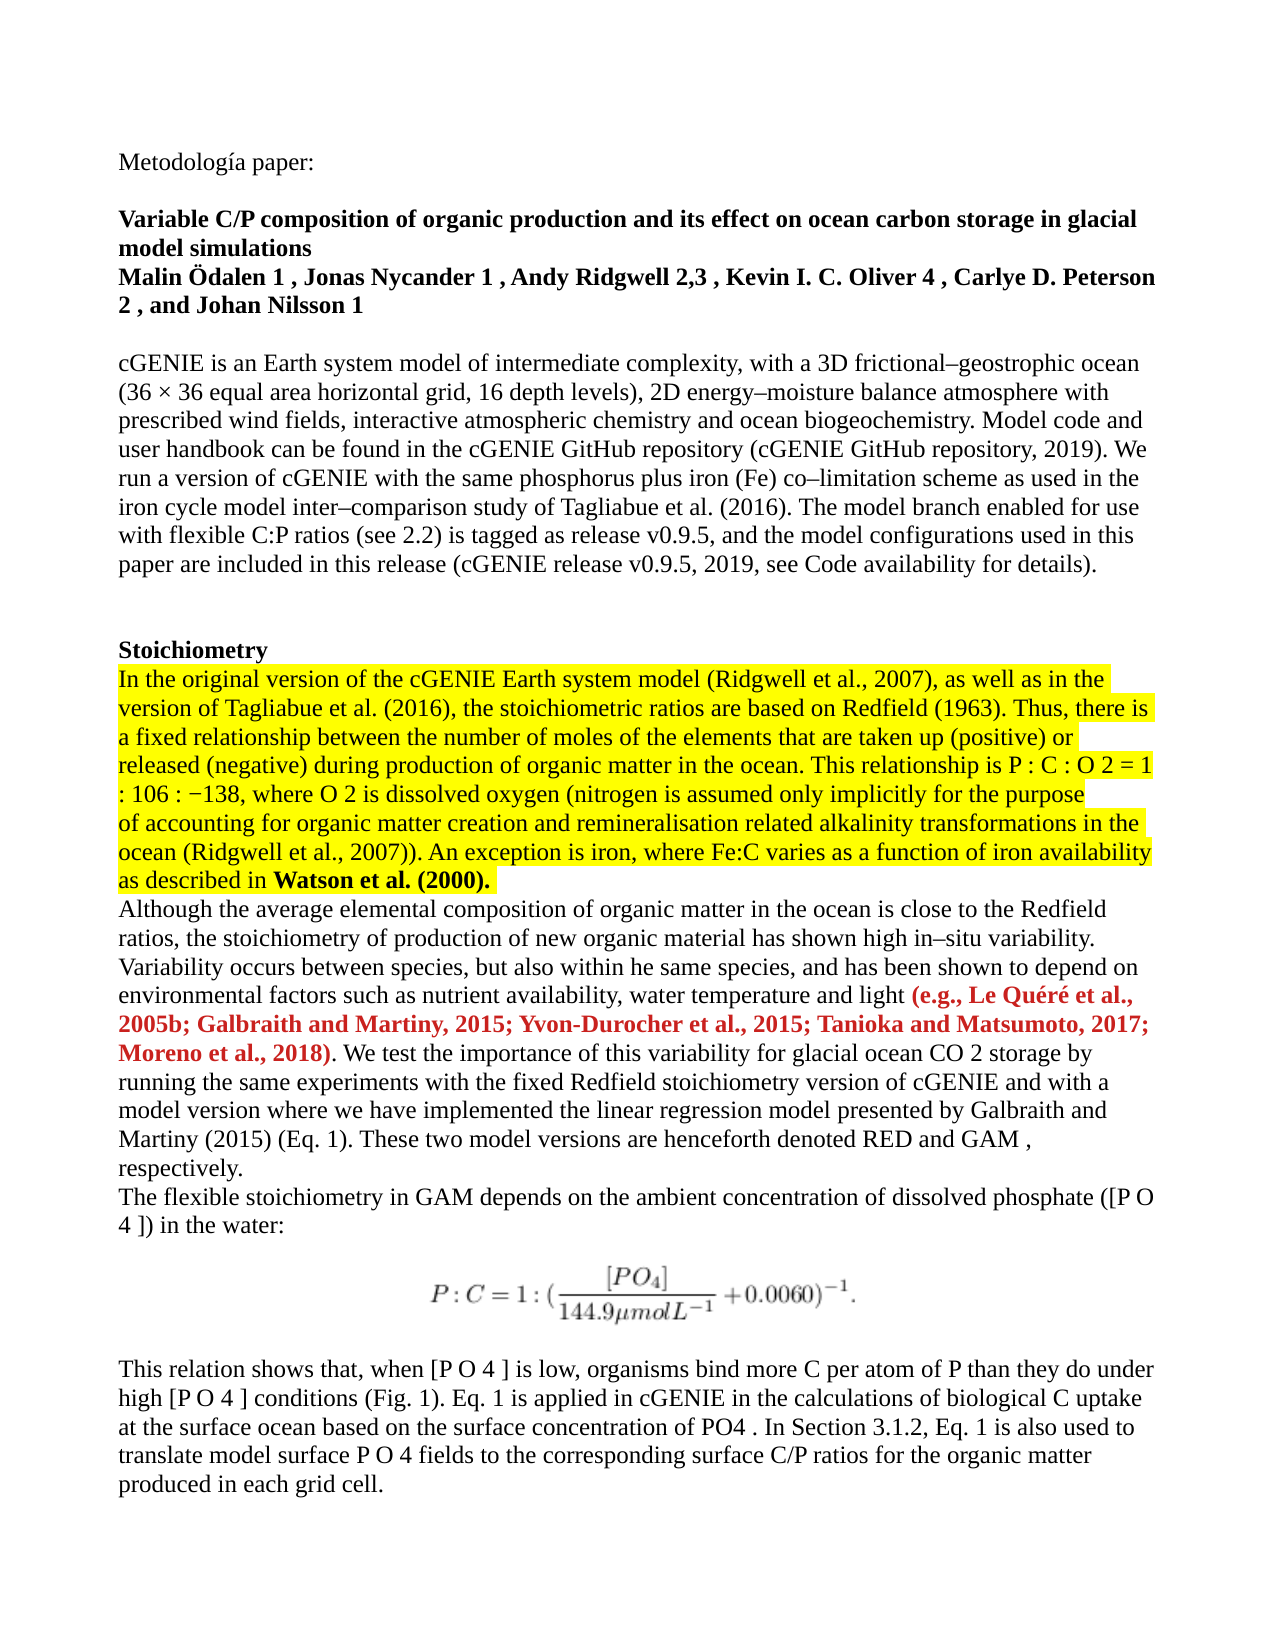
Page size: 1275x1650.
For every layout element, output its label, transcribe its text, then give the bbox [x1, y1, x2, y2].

text Malin Ödalen 1 , Jonas Nycander 1 , Andy Ridgwell 2,3 , Kevin I. C. Oliver 4 , Carlye D. Peterson 2 , and Johan Nilsson 1 [118, 262, 1157, 319]
text Metodología paper: [118, 147, 1157, 176]
text cGENIE is an Earth system model of intermediate complexity, with a 3D frictional–geostrophic ocean (36 × 36 equal area horizontal grid, 16 depth levels), 2D energy–moisture balance atmosphere with prescribed wind fields, interactive atmospheric chemistry and ocean biogeochemistry. Model code and user handbook can be found in the cGENIE GitHub repository (cGENIE GitHub repository, 2019). We run a version of cGENIE with the same phosphorus plus iron (Fe) co–limitation scheme as used in the iron cycle model inter–comparison study of Tagliabue et al. (2016). The model branch enabled for use with flexible C:P ratios (see 2.2) is tagged as release v0.9.5, and the model configurations used in this paper are included in this release (cGENIE release v0.9.5, 2019, see Code availability for details). [118, 348, 1157, 578]
text Moreno et al., 2018). We test the importance of this variability for glacial ocean CO 2 storage by running the same experiments with the fixed Redfield stoichiometry version of cGENIE and with a model version where we have implemented the linear regression model presented by Galbraith and Martiny (2015) (Eq. 1). These two model versions are henceforth denoted RED and GAM , respectively. [118, 1038, 1157, 1182]
text The flexible stoichiometry in GAM depends on the ambient concentration of dissolved phosphate ([P O 4 ]) in the water: [118, 1182, 1157, 1239]
text Variable C/P composition of organic production and its effect on ocean carbon storage in glacial model simulations [118, 204, 1157, 262]
text Although the average elemental composition of organic matter in the ocean is close to the Redfield ratios, the stoichiometry of production of new organic material has shown high in–situ variability. Variability occurs between species, but also within he same species, and has been shown to depend on environmental factors such as nutrient availability, water temperature and light (e.g., Le Quéré et al., 2005b; Galbraith and Martiny, 2015; Yvon-Durocher et al., 2015; Tanioka and Matsumoto, 2017; [118, 894, 1157, 1038]
text Stoichiometry [118, 636, 1157, 664]
text of accounting for organic matter creation and remineralisation related alkalinity transformations in the ocean (Ridgwell et al., 2007)). An exception is iron, where Fe:C varies as a function of iron availability as described in Watson et al. (2000). [118, 808, 1157, 894]
picture [412, 1220, 877, 1337]
text This relation shows that, when [P O 4 ] is low, organisms bind more C per atom of P than they do under high [P O 4 ] conditions (Fig. 1). Eq. 1 is applied in cGENIE in the calculations of biological C uptake at the surface ocean based on the surface concentration of PO4 . In Section 3.1.2, Eq. 1 is also used to translate model surface P O 4 fields to the corresponding surface C/P ratios for the organic matter produced in each grid cell. [118, 1354, 1157, 1498]
text In the original version of the cGENIE Earth system model (Ridgwell et al., 2007), as well as in the version of Tagliabue et al. (2016), the stoichiometric ratios are based on Redfield (1963). Thus, there is a fixed relationship between the number of moles of the elements that are taken up (positive) or released (negative) during production of organic matter in the ocean. This relationship is P : C : O 2 = 1 : 106 : −138, where O 2 is dissolved oxygen (nitrogen is assumed only implicitly for the purpose [118, 664, 1157, 808]
